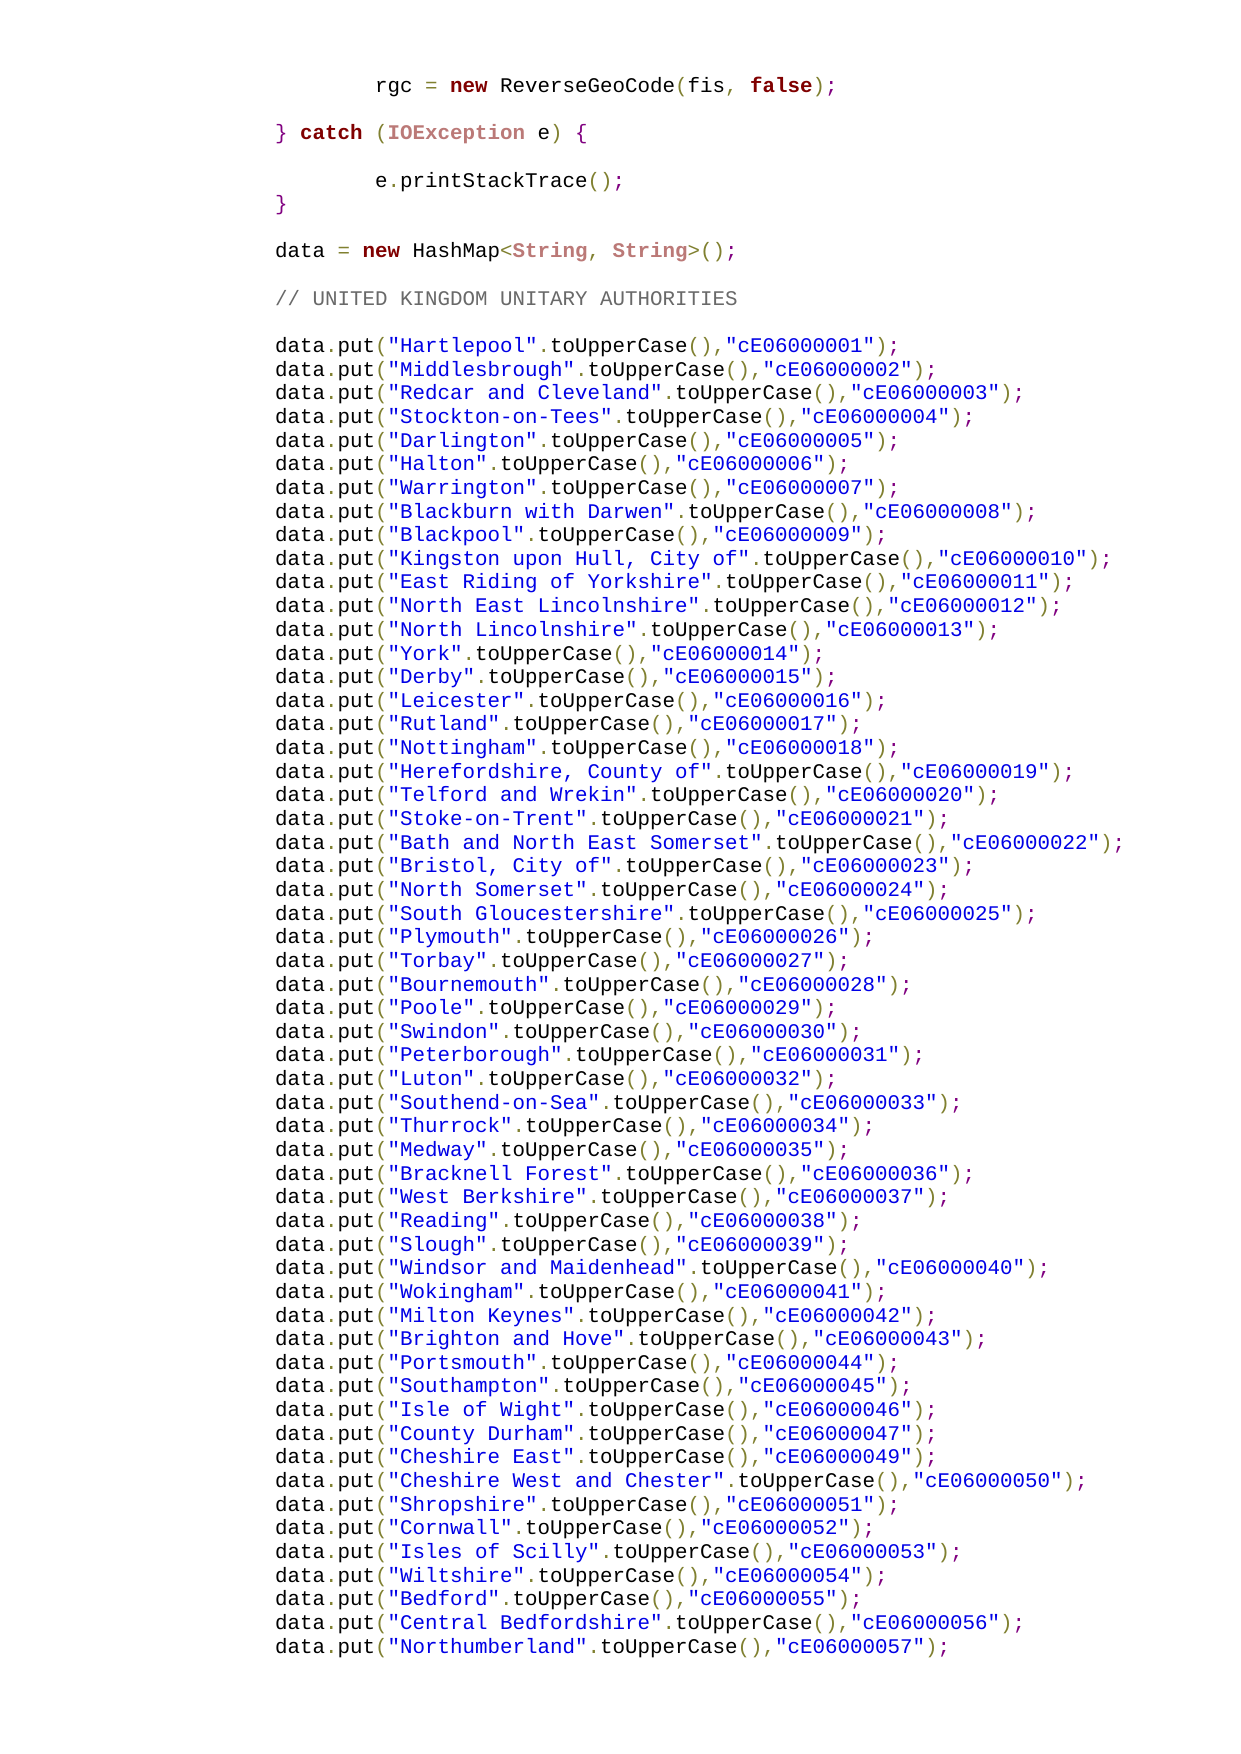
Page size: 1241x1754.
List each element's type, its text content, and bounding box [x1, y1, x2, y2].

text data.put("Cheshire East".toUpperCase(),"cE06000049"); [75, 1446, 1165, 1470]
text data.put("North East Lincolnshire".toUpperCase(),"cE06000012"); [75, 595, 1165, 619]
text data.put("Bournemouth".toUpperCase(),"cE06000028"); [75, 973, 1165, 997]
text data.put("Southend-on-Sea".toUpperCase(),"cE06000033"); [75, 1092, 1165, 1115]
text data.put("Southampton".toUpperCase(),"cE06000045"); [75, 1376, 1165, 1399]
text data.put("Redcar and Cleveland".toUpperCase(),"cE06000003"); [75, 382, 1165, 406]
text data.put("Wiltshire".toUpperCase(),"cE06000054"); [75, 1565, 1165, 1588]
text data.put("Central Bedfordshire".toUpperCase(),"cE06000056"); [75, 1612, 1165, 1636]
text data.put("Derby".toUpperCase(),"cE06000015"); [75, 666, 1165, 690]
text data = new HashMap<String, String>(); [75, 241, 1165, 264]
text data.put("Darlington".toUpperCase(),"cE06000005"); [75, 430, 1165, 453]
text data.put("Leicester".toUpperCase(),"cE06000016"); [75, 690, 1165, 713]
text data.put("West Berkshire".toUpperCase(),"cE06000037"); [75, 1186, 1165, 1210]
text data.put("York".toUpperCase(),"cE06000014"); [75, 642, 1165, 666]
text data.put("Shropshire".toUpperCase(),"cE06000051"); [75, 1494, 1165, 1517]
text data.put("South Gloucestershire".toUpperCase(),"cE06000025"); [75, 903, 1165, 926]
text data.put("Bristol, City of".toUpperCase(),"cE06000023"); [75, 855, 1165, 879]
text data.put("Swindon".toUpperCase(),"cE06000030"); [75, 1021, 1165, 1044]
text data.put("Peterborough".toUpperCase(),"cE06000031"); [75, 1044, 1165, 1068]
text data.put("Milton Keynes".toUpperCase(),"cE06000042"); [75, 1304, 1165, 1328]
text data.put("Reading".toUpperCase(),"cE06000038"); [75, 1210, 1165, 1234]
text data.put("Bedford".toUpperCase(),"cE06000055"); [75, 1588, 1165, 1612]
text data.put("Middlesbrough".toUpperCase(),"cE06000002"); [75, 359, 1165, 382]
text data.put("East Riding of Yorkshire".toUpperCase(),"cE06000011"); [75, 572, 1165, 595]
text data.put("Bath and North East Somerset".toUpperCase(),"cE06000022"); [75, 832, 1165, 855]
text data.put("Torbay".toUpperCase(),"cE06000027"); [75, 950, 1165, 973]
text data.put("Isle of Wight".toUpperCase(),"cE06000046"); [75, 1399, 1165, 1423]
text data.put("Thurrock".toUpperCase(),"cE06000034"); [75, 1115, 1165, 1139]
text data.put("Plymouth".toUpperCase(),"cE06000026"); [75, 926, 1165, 950]
text data.put("Halton".toUpperCase(),"cE06000006"); [75, 453, 1165, 477]
text data.put("Portsmouth".toUpperCase(),"cE06000044"); [75, 1352, 1165, 1376]
text data.put("Wokingham".toUpperCase(),"cE06000041"); [75, 1281, 1165, 1304]
text data.put("Stoke-on-Trent".toUpperCase(),"cE06000021"); [75, 808, 1165, 832]
text data.put("Cornwall".toUpperCase(),"cE06000052"); [75, 1517, 1165, 1541]
text data.put("Windsor and Maidenhead".toUpperCase(),"cE06000040"); [75, 1257, 1165, 1281]
text data.put("County Durham".toUpperCase(),"cE06000047"); [75, 1423, 1165, 1446]
text } [75, 193, 1165, 217]
text data.put("Nottingham".toUpperCase(),"cE06000018"); [75, 737, 1165, 761]
text data.put("Hartlepool".toUpperCase(),"cE06000001"); [75, 335, 1165, 359]
text data.put("Northumberland".toUpperCase(),"cE06000057"); [75, 1636, 1165, 1659]
text data.put("Kingston upon Hull, City of".toUpperCase(),"cE06000010"); [75, 548, 1165, 572]
text data.put("Poole".toUpperCase(),"cE06000029"); [75, 997, 1165, 1021]
text rgc = new ReverseGeoCode(fis, false); [75, 75, 1165, 99]
text e.printStackTrace(); [75, 169, 1165, 193]
text } catch (IOException e) { [75, 122, 1165, 146]
text data.put("North Somerset".toUpperCase(),"cE06000024"); [75, 879, 1165, 903]
text data.put("Bracknell Forest".toUpperCase(),"cE06000036"); [75, 1163, 1165, 1186]
text data.put("Isles of Scilly".toUpperCase(),"cE06000053"); [75, 1541, 1165, 1565]
text data.put("Blackburn with Darwen".toUpperCase(),"cE06000008"); [75, 501, 1165, 524]
text data.put("Slough".toUpperCase(),"cE06000039"); [75, 1234, 1165, 1257]
text data.put("Warrington".toUpperCase(),"cE06000007"); [75, 477, 1165, 501]
text // UNITED KINGDOM UNITARY AUTHORITIES [75, 288, 1165, 311]
text data.put("Medway".toUpperCase(),"cE06000035"); [75, 1139, 1165, 1163]
text data.put("Telford and Wrekin".toUpperCase(),"cE06000020"); [75, 784, 1165, 808]
text data.put("Herefordshire, County of".toUpperCase(),"cE06000019"); [75, 761, 1165, 784]
text data.put("Blackpool".toUpperCase(),"cE06000009"); [75, 524, 1165, 548]
text data.put("Rutland".toUpperCase(),"cE06000017"); [75, 713, 1165, 737]
text data.put("Stockton-on-Tees".toUpperCase(),"cE06000004"); [75, 406, 1165, 430]
text data.put("Brighton and Hove".toUpperCase(),"cE06000043"); [75, 1328, 1165, 1352]
text data.put("Luton".toUpperCase(),"cE06000032"); [75, 1068, 1165, 1092]
text data.put("North Lincolnshire".toUpperCase(),"cE06000013"); [75, 619, 1165, 642]
text data.put("Cheshire West and Chester".toUpperCase(),"cE06000050"); [75, 1470, 1165, 1494]
